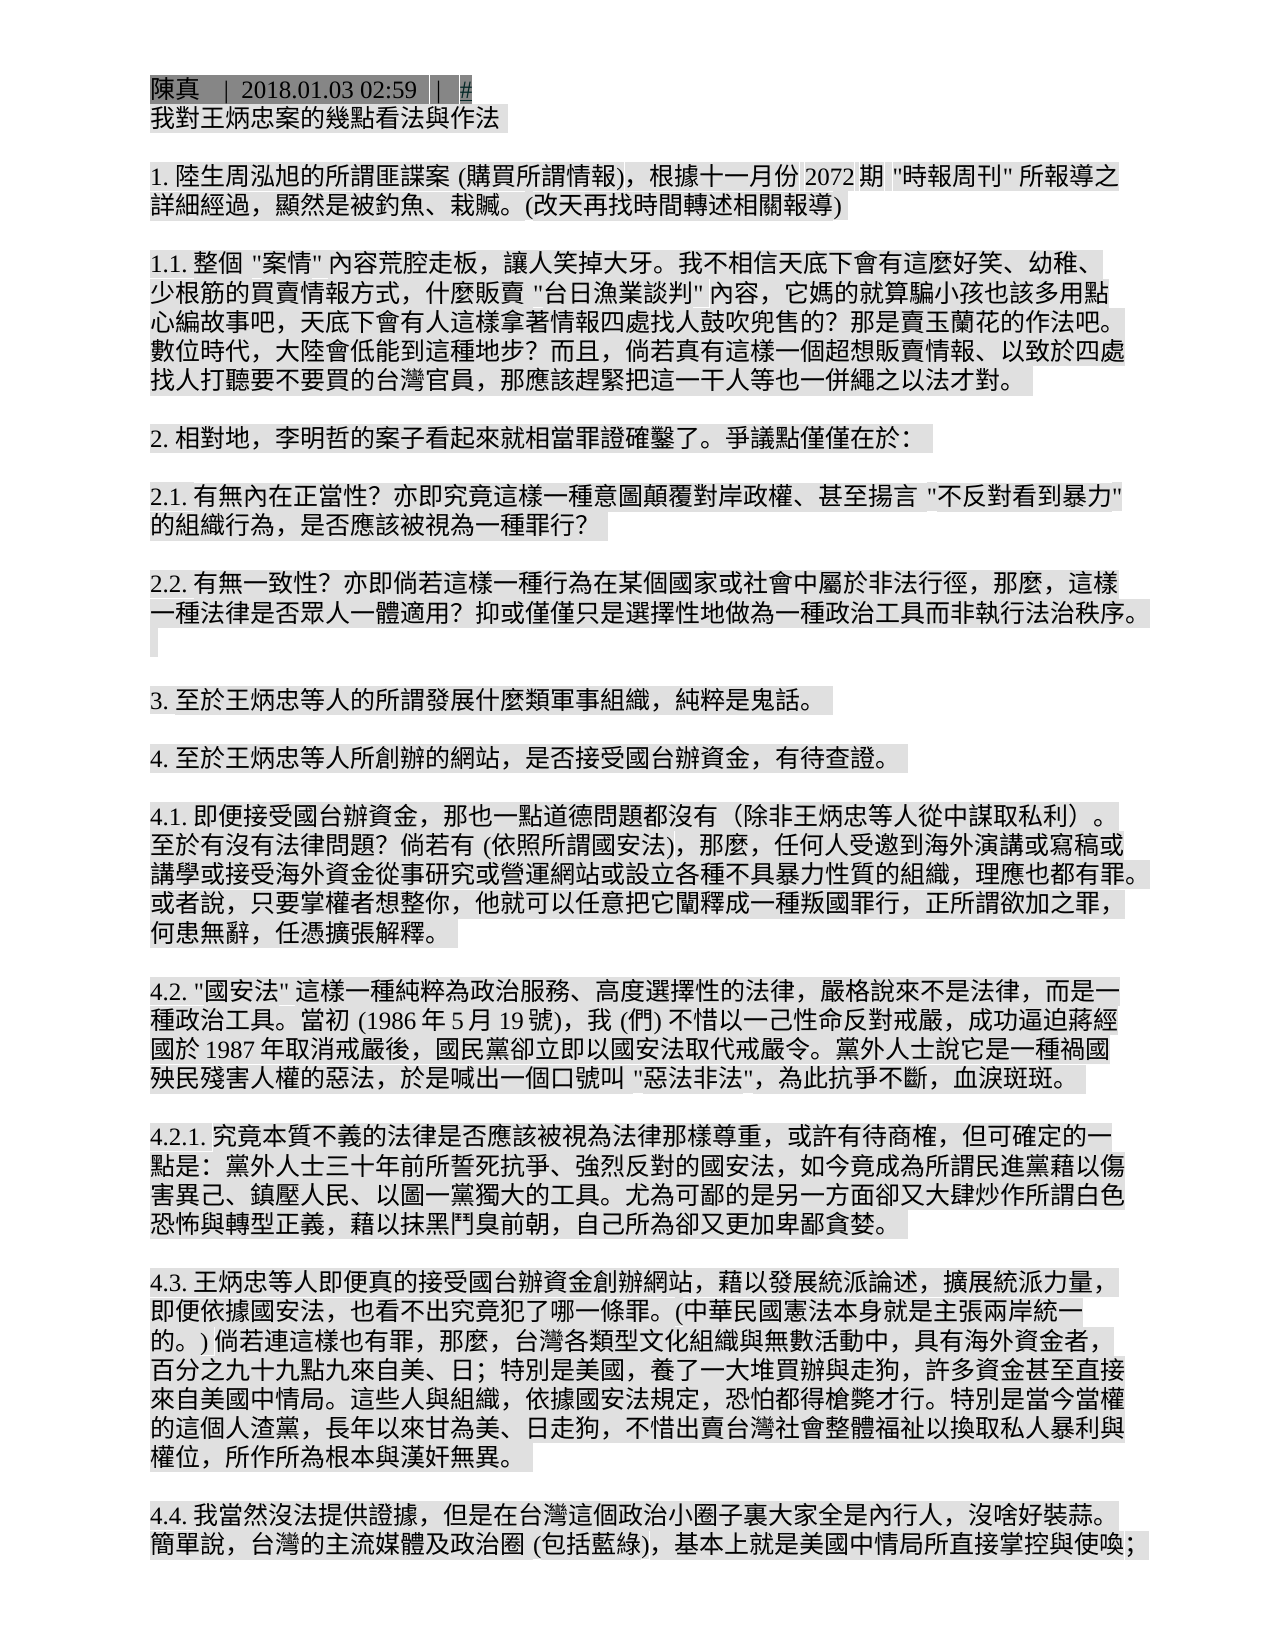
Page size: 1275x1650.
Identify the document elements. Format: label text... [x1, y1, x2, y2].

text 陳真 | 2018.01.03 02:59 | # [150, 75, 1125, 104]
text 我對王炳忠案的幾點看法與作法 1. 陸生周泓旭的所謂匪諜案 (購買所謂情報)，根據十一月份2072期 "時報周刊" 所報導之詳細經過，顯然是被釣魚、栽贓。(改天再找時間轉述相關報導) 1.1. 整個 "案情" 內容荒腔走板，讓人笑掉大牙。我不相信天底下會有這麼好笑、幼稚、少根筋的買賣情報方式，什麼販賣 "台日漁業談判" 內容，它媽的就算騙小孩也該多用點心編故事吧，天底下會有人這樣拿著情報四處找人鼓吹兜售的？那是賣玉蘭花的作法吧。數位時代，大陸會低能到這種地步？而且，倘若真有這樣一個超想販賣情報、以致於四處找人打聽要不要買的台灣官員，那應該趕緊把這一干人等也一併繩之以法才對。 2. 相對地，李明哲的案子看起來就相當罪證確鑿了。爭議點僅僅在於： 2.1. 有無內在正當性？亦即究竟這樣一種意圖顛覆對岸政權、甚至揚言 "不反對看到暴力" 的組織行為，是否應該被視為一種罪行？ 2.2. 有無一致性？亦即倘若這樣一種行為在某個國家或社會中屬於非法行徑，那麼，這樣一種法律是否眾人一體適用？抑或僅僅只是選擇性地做為一種政治工具而非執行法治秩序。 3. 至於王炳忠等人的所謂發展什麼類軍事組織，純粹是鬼話。 4. 至於王炳忠等人所創辦的網站，是否接受國台辦資金，有待查證。 4.1. 即便接受國台辦資金，那也一點道德問題都沒有（除非王炳忠等人從中謀取私利）。至於有沒有法律問題？倘若有 (依照所謂國安法)，那麼，任何人受邀到海外演講或寫稿或講學或接受海外資金從事研究或營運網站或設立各種不具暴力性質的組織，理應也都有罪。或者說，只要掌權者想整你，他就可以任意把它闡釋成一種叛國罪行，正所謂欲加之罪，何患無辭，任憑擴張解釋。 4.2. "國安法" 這樣一種純粹為政治服務、高度選擇性的法律，嚴格說來不是法律，而是一種政治工具。當初 (1986年5月19號)，我 (們) 不惜以一己性命反對戒嚴，成功逼迫蔣經國於1987年取消戒嚴後，國民黨卻立即以國安法取代戒嚴令。黨外人士說它是一種禍國殃民殘害人權的惡法，於是喊出一個口號叫 "惡法非法"，為此抗爭不斷，血淚斑斑。 4.2.1. 究竟本質不義的法律是否應該被視為法律那樣尊重，或許有待商榷，但可確定的一點是：黨外人士三十年前所誓死抗爭、強烈反對的國安法，如今竟成為所謂民進黨藉以傷害異己、鎮壓人民、以圖一黨獨大的工具。尤為可鄙的是另一方面卻又大肆炒作所謂白色恐怖與轉型正義，藉以抹黑鬥臭前朝，自己所為卻又更加卑鄙貪婪。 4.3. 王炳忠等人即便真的接受國台辦資金創辦網站，藉以發展統派論述，擴展統派力量，即便依據國安法，也看不出究竟犯了哪一條罪。(中華民國憲法本身就是主張兩岸統一的。) 倘若連這樣也有罪，那麼，台灣各類型文化組織與無數活動中，具有海外資金者，百分之九十九點九來自美、日；特別是美國，養了一大堆買辦與走狗，許多資金甚至直接來自美國中情局。這些人與組織，依據國安法規定，恐怕都得槍斃才行。特別是當今當權的這個人渣黨，長年以來甘為美、日走狗，不惜出賣台灣社會整體福祉以換取私人暴利與權位，所作所為根本與漢奸無異。 4.4. 我當然沒法提供證據，但是在台灣這個政治小圈子裏大家全是內行人，沒啥好裝蒜。簡單說，台灣的主流媒體及政治圈 (包括藍綠)，基本上就是美國中情局所直接掌控與使喚；整個主流媒體與政治操作，美國才是真正且是唯一的操盤手，他甚至可以決定讓誰來佔據報社的哪個重要位子。 4.5. 李明哲在大陸被捕，好像被判了兩年。台灣一堆所謂人權人士或民主人士，高調指控政治迫害言論自由。但是，那樣一種行為，難道不就是發展所謂顛覆組織？甚至還揚言樂於看到暴力推翻中共政權。如果這也叫言論自由，那就更不用說王炳忠等人這些根本微不足道的小事了。同理，如果王炳忠等人有罪，那麼，依據同樣標準，台灣至少有好幾百萬人都應該抓起來打入黑牢或抓去槍斃才對。 5. 人渣黨之所以搞這一齣匪諜戲，主要目的之一就是藉以嚇阻兩岸之間日益蓬勃的民間交流，藉此讓人們害怕親近大陸，害怕和大陸有所關連，害怕接受對岸的各種協助或資助，比方說創業資助或獎學金或研究計畫或工商交流與旅遊參訪等等等。因為，倘若王炳忠等人可以扣上通匪的大帽子，同樣一頂帽子就可以隨時依人渣黨的需要而輕易地扣在任何人頭上，從而使人們心生恐懼而任其政權貪瀆無道，為所欲為。 6. 我想說的重點有三： 一：大家應該認清，這一切早已消失多年的匪諜戲碼，以及人渣黨長年以來以民主、人權和正義進行包裝的無數作為，其實都跟法律或民主無關，純粹就是敵我關係下的鬥爭、傷害與打擊。你只能在這樣一種關係本質下才能適當理解島內這二十幾年來的種種事態發展。它絕不是一種常態競爭，絕非講理，而是一種赤裸裸的鬥爭，相信拳頭就是真理。可我相信，拳頭只能勝過一時，善惡是非本身終究才是人類文明進展的決定性力量。 二，這項敵我關係，不光只是存在於藍綠之間，也不僅僅存在於所謂民進黨與共產黨之間，而是存在於中、美之間。半個多世紀來，台灣不折不扣就是美國的一個殖民地與潛在的美軍基地，一種鬥爭中國的工具與籌碼，從中豢養一批貪婪政客與巧言令色的無恥文人供其使喚，興風作浪，以傷害中國為其第一要務。 三，人渣黨不是一個政黨，而是一個真正意義上的叛亂團體，一大群由舊國民黨轉化而來、極度貪婪、無法無天、無惡不作的歹徒與騙子，更是一群為謀私利不惜犧牲台灣眾人福祉的美日走狗與台奸。 7. 我的結論是： 法律終究不是道德。道德與良知才是我們所應依循，遠遠高於法律。我從不怕犯法，我只怕在重大的道德事物上有虧於良知。如果為祖國做正當的事有罪，如果追求兩岸人民的長遠福祉有罪，如果對抗半個多世紀來天天四處燒殺擄掠的美國國家恐怖主義有罪，如果為兩岸和平統一努力有罪，那麼，犯下這些所謂 "罪行" ，就是我們應盡的道德義務。 陳真 2018. 01. 02. [150, 104, 1125, 1560]
